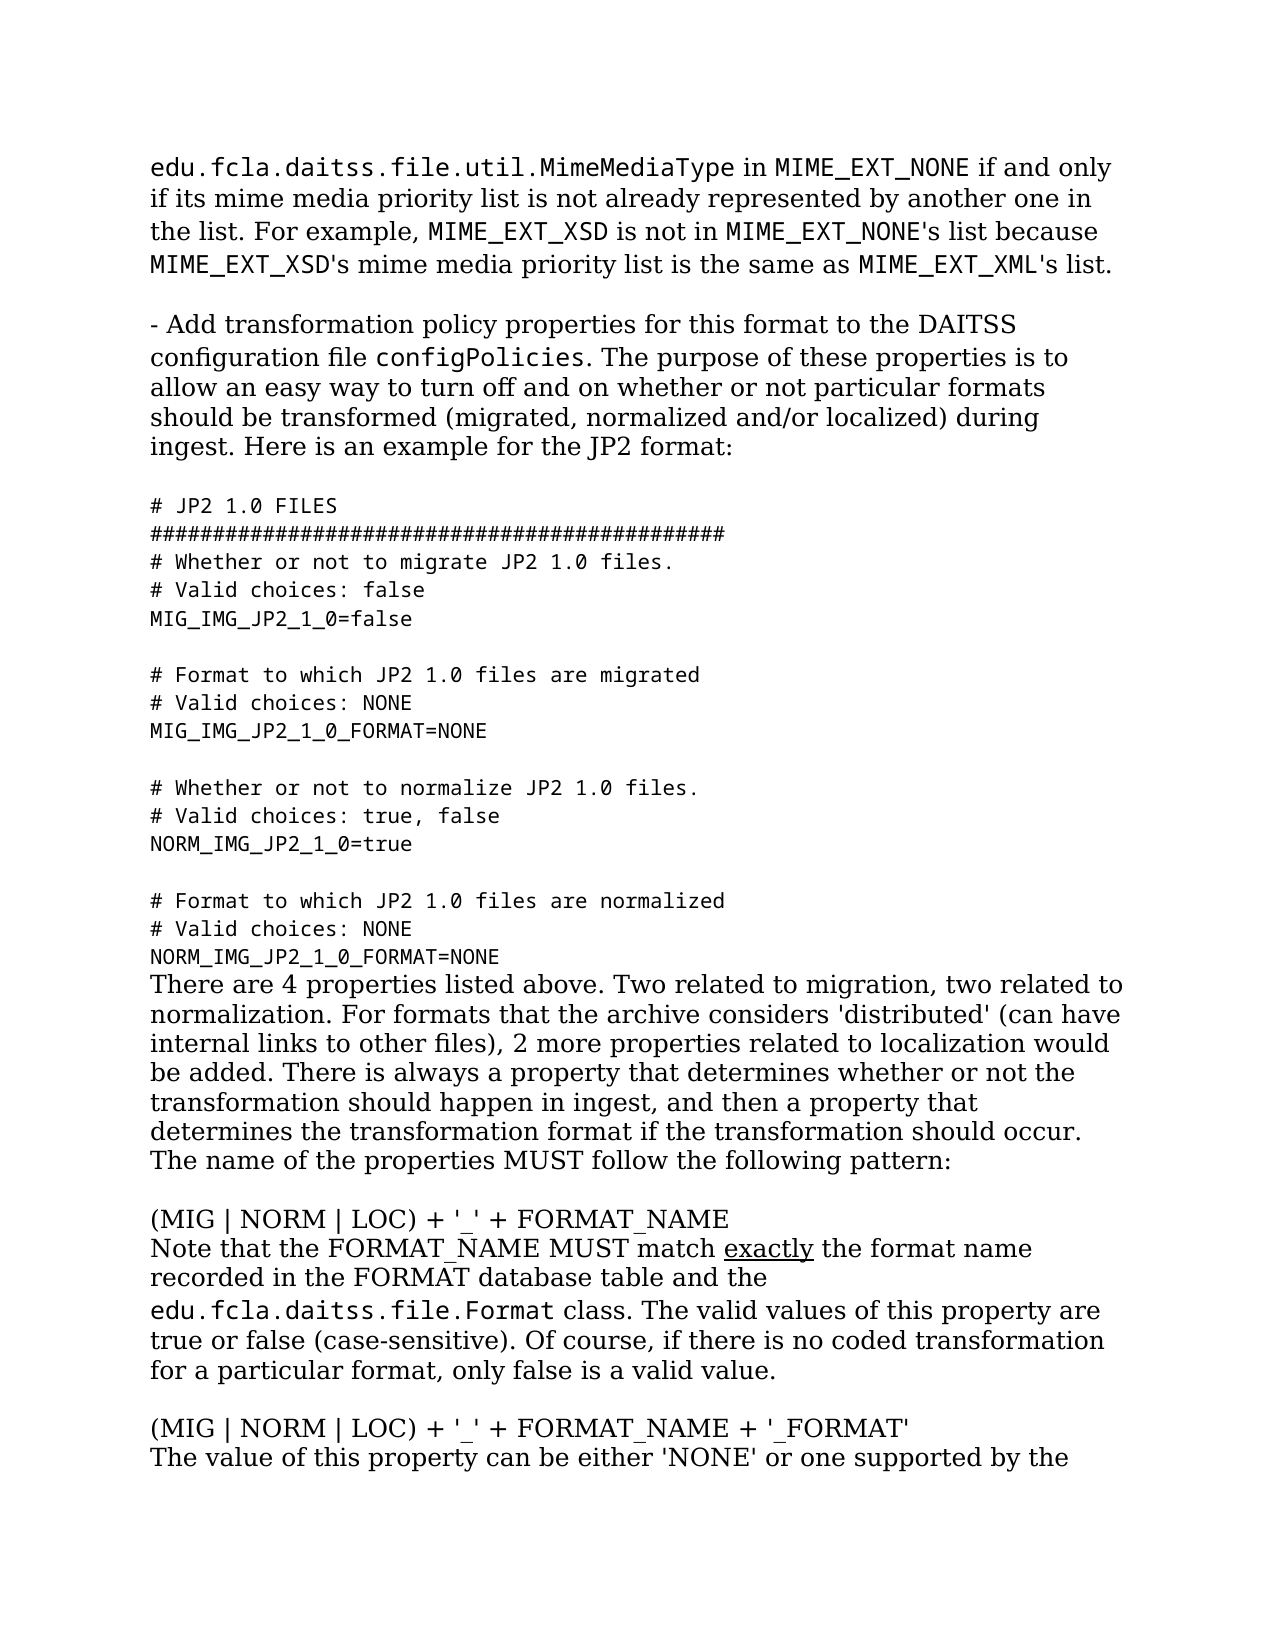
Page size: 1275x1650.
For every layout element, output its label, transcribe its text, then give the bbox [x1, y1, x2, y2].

text # Format to which JP2 1.0 files are migrated [150, 660, 1125, 688]
text MIG_IMG_JP2_1_0_FORMAT=NONE [150, 717, 1125, 745]
text (MIG | NORM | LOC) + '_' + FORMAT_NAME [150, 1205, 1125, 1234]
text The value of this property can be either 'NONE' or one supported by the [150, 1444, 1125, 1473]
text # Valid choices: true, false [150, 801, 1125, 829]
text There are 4 properties listed above. Two related to migration, two related to normalization. For formats that the archive considers 'distributed' (can have internal links to other files), 2 more properties related to localization would be added. There is always a property that determines whether or not the transformation should happen in ingest, and then a property that determines the transformation format if the transformation should occur. The name of the properties MUST follow the following pattern: [150, 971, 1125, 1176]
text # Valid choices: NONE [150, 914, 1125, 942]
text Note that the FORMAT_NAME MUST match exactly the format name recorded in the FORMAT database table and the edu.fcla.daitss.file.Format class. The valid values of this property are true or false (case-sensitive). Of course, if there is no coded transformation for a particular format, only false is a valid value. [150, 1234, 1125, 1385]
text # Whether or not to normalize JP2 1.0 files. [150, 773, 1125, 801]
text # Valid choices: false [150, 575, 1125, 604]
text # Valid choices: NONE [150, 688, 1125, 717]
text # JP2 1.0 FILES [150, 491, 1125, 519]
text NORM_IMG_JP2_1_0=true [150, 829, 1125, 858]
text MIG_IMG_JP2_1_0=false [150, 604, 1125, 632]
text # Format to which JP2 1.0 files are normalized [150, 886, 1125, 914]
text edu.fcla.daitss.file.util.MimeMediaType in MIME_EXT_NONE if and only if its mime media priority list is not already represented by another one in the list. For example, MIME_EXT_XSD is not in MIME_EXT_NONE's list because MIME_EXT_XSD's mime media priority list is the same as MIME_EXT_XML's list. [150, 150, 1125, 281]
text (MIG | NORM | LOC) + '_' + FORMAT_NAME + '_FORMAT' [150, 1414, 1125, 1444]
text ############################################## [150, 519, 1125, 547]
text NORM_IMG_JP2_1_0_FORMAT=NONE [150, 942, 1125, 971]
text - Add transformation policy properties for this format to the DAITSS configuration file configPolicies. The purpose of these properties is to allow an easy way to turn off and on whether or not particular formats should be transformed (migrated, normalized and/or localized) during ingest. Here is an example for the JP2 format: [150, 310, 1125, 461]
text # Whether or not to migrate JP2 1.0 files. [150, 547, 1125, 575]
